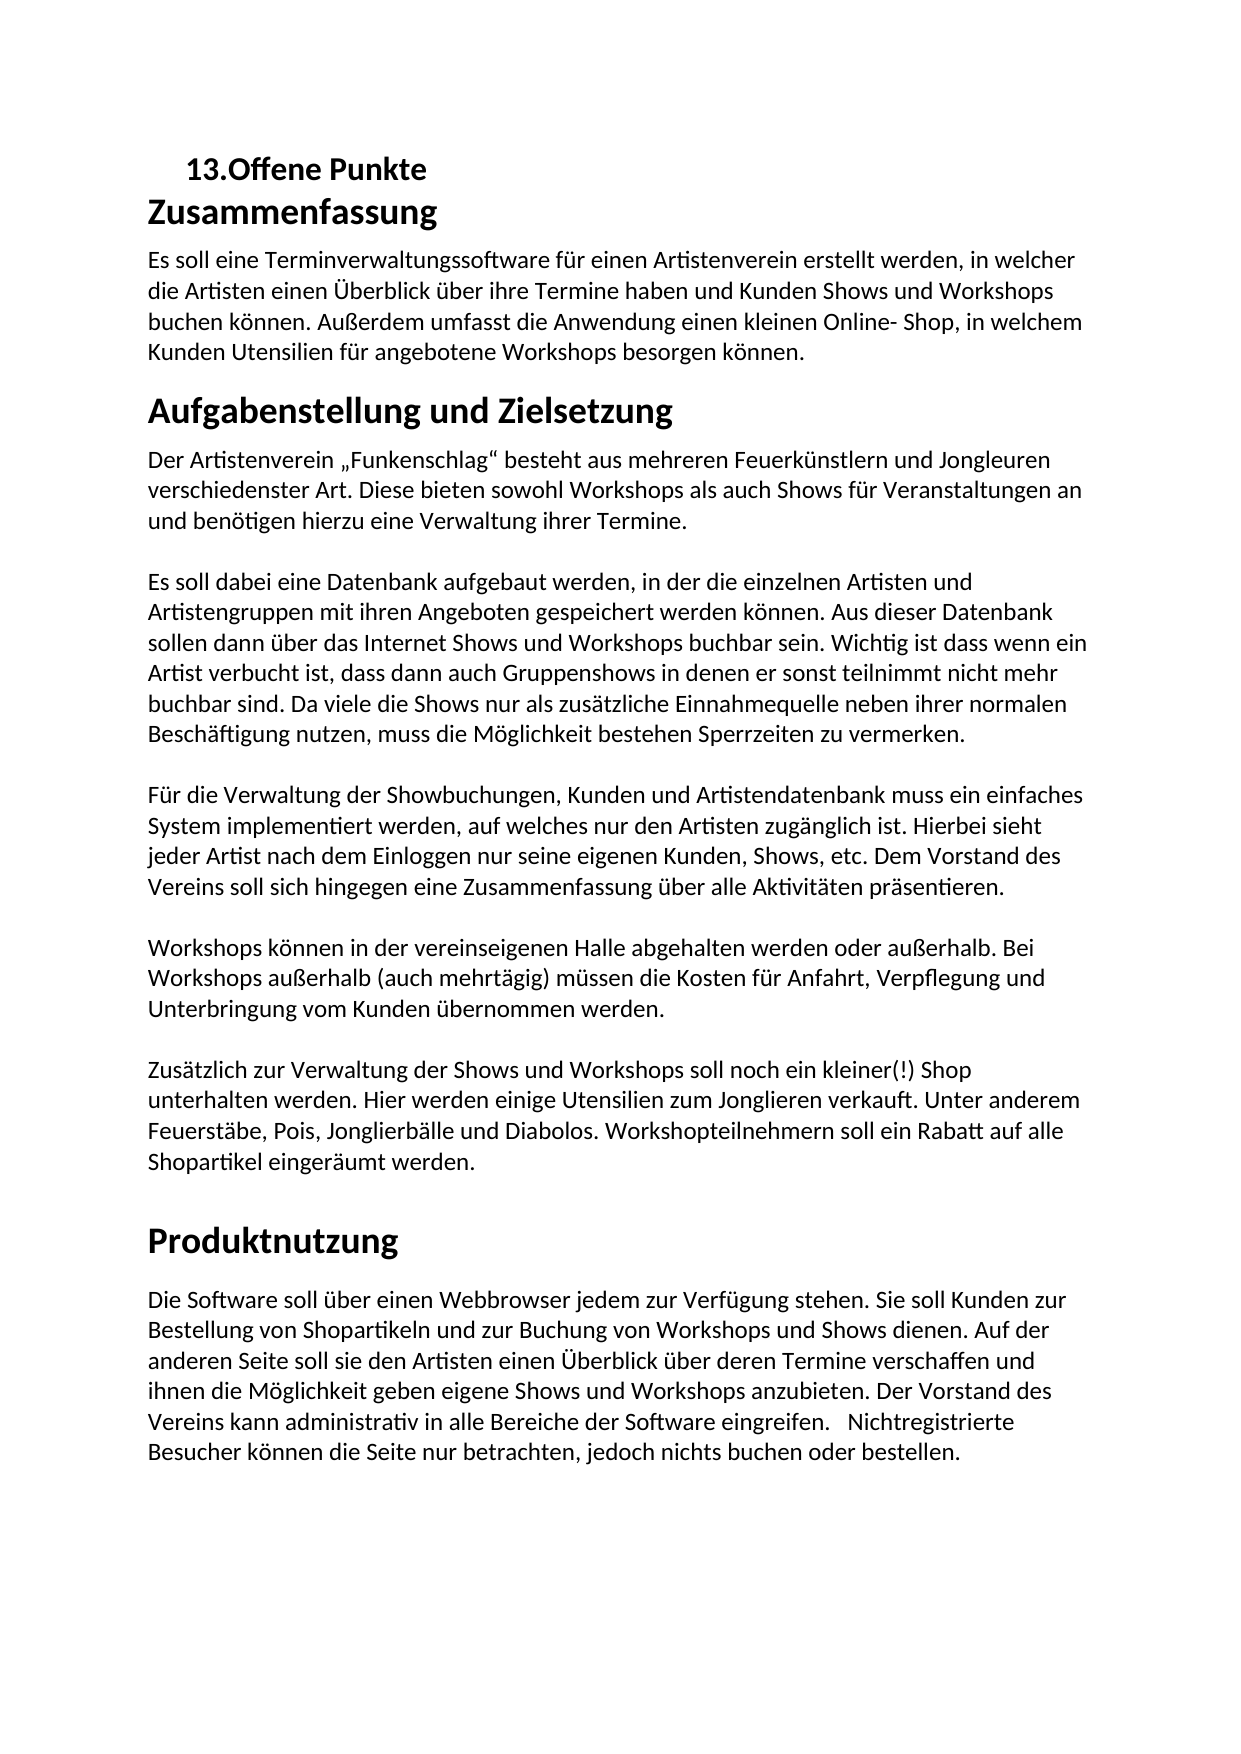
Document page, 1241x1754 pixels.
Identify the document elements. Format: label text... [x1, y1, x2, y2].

text Workshops können in der vereinseigenen Halle abgehalten werden oder außerhalb. Bei Workshops außerhalb (auch mehrtägig) müssen die Kosten für Anfahrt, Verpflegung und Unterbringung vom Kunden übernommen werden. [148, 932, 1093, 1024]
text Der Artistenverein „Funkenschlag“ besteht aus mehreren Feuerkünstlern und Jongleuren [148, 444, 1093, 474]
text verschiedenster Art. Diese bieten sowohl Workshops als auch Shows für Veranstaltungen an und benötigen hierzu eine Verwaltung ihrer Termine. [148, 474, 1093, 535]
text Produktnutzung [148, 1217, 1093, 1263]
text Aufgabenstellung und Zielsetzung [148, 387, 1093, 433]
text Für die Verwaltung der Showbuchungen, Kunden und Artistendatenbank muss ein einfaches System implementiert werden, auf welches nur den Artisten zugänglich ist. Hierbei sieht jeder Artist nach dem Einloggen nur seine eigenen Kunden, Shows, etc. Dem Vorstand des Vereins soll sich hingegen eine Zusammenfassung über alle Aktivitäten präsentieren. [148, 779, 1093, 902]
text Es soll dabei eine Datenbank aufgebaut werden, in der die einzelnen Artisten und Artistengruppen mit ihren Angeboten gespeichert werden können. Aus dieser Datenbank sollen dann über das Internet Shows und Workshops buchbar sein. Wichtig ist dass wenn ein Artist verbucht ist, dass dann auch Gruppenshows in denen er sonst teilnimmt nicht mehr buchbar sind. Da viele die Shows nur als zusätzliche Einnahmequelle neben ihrer normalen Beschäftigung nutzen, muss die Möglichkeit bestehen Sperrzeiten zu vermerken. [148, 566, 1093, 749]
list Offene Punkte [185, 148, 1093, 188]
text Die Software soll über einen Webbrowser jedem zur Verfügung stehen. Sie soll Kunden zur Bestellung von Shopartikeln und zur Buchung von Workshops und Shows dienen. Auf der anderen Seite soll sie den Artisten einen Überblick über deren Termine verschaffen und ihnen die Möglichkeit geben eigene Shows und Workshops anzubieten. Der Vorstand des Vereins kann administrativ in alle Bereiche der Software eingreifen. Nichtregistrierte Besucher können die Seite nur betrachten, jedoch nichts buchen oder bestellen. [148, 1284, 1093, 1467]
text Es soll eine Terminverwaltungssoftware für einen Artistenverein erstellt werden, in welcher die Artisten einen Überblick über ihre Termine haben und Kunden Shows und Workshops buchen können. Außerdem umfasst die Anwendung einen kleinen Online- Shop, in welchem Kunden Utensilien für angebotene Workshops besorgen können. [148, 244, 1093, 367]
text Zusammenfassung [148, 188, 1093, 234]
text Zusätzlich zur Verwaltung der Shows und Workshops soll noch ein kleiner(!) Shop unterhalten werden. Hier werden einige Utensilien zum Jonglieren verkauft. Unter anderem Feuerstäbe, Pois, Jonglierbälle und Diabolos. Workshopteilnehmern soll ein Rabatt auf alle Shopartikel eingeräumt werden. [148, 1054, 1093, 1176]
